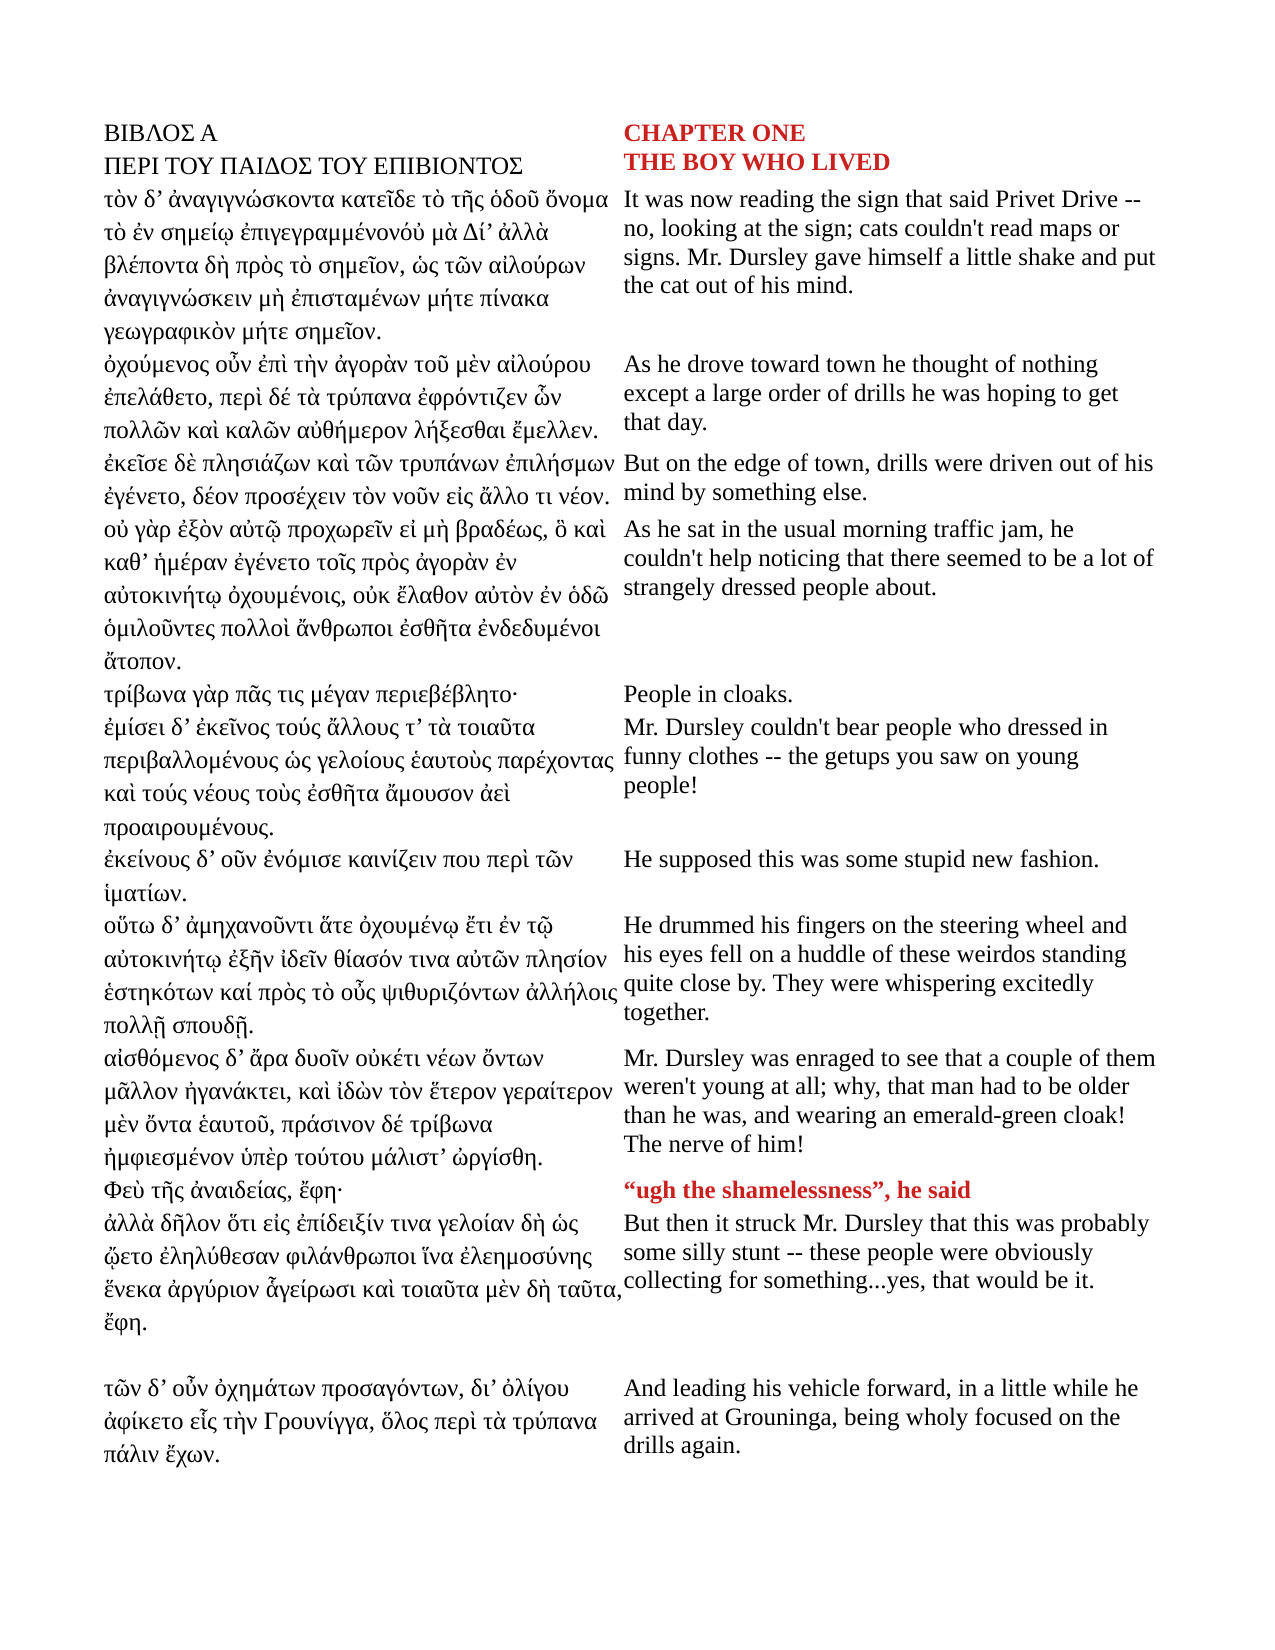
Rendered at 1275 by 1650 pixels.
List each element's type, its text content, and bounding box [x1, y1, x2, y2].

table_cell But then it struck Mr. Dursley that this was probably some silly stunt -- these people were obviously collecting for something...yes, that would be it. [623, 1208, 1157, 1373]
table_cell οὐ γὰρ ἐξὸν αὐτῷ προχωρεῖν εἰ μὴ βραδέως, ὃ καὶ καθ’ ἡμέραν ἐγένετο τοῖς πρὸς ἀγορὰν ἐν αὐτοκινήτῳ ὀχουμένοις, οὐκ ἔλαθον αὐτὸν ἐν ὁδῶ ὁμιλοῦντες πολλοὶ ἄνθρωποι ἐσθῆτα ἐνδεδυμένοι ἄτοπον. [104, 514, 623, 679]
table_cell ἐκείνους δ’ οῦν ἐνόμισε καινίζειν που περὶ τῶν ἱματίων. [104, 845, 623, 911]
table_cell People in cloaks. [623, 680, 1157, 712]
table_cell οὕτω δ’ ἀμηχανοῦντι ἅτε ὀχουμένῳ ἔτι ἐν τῷ αὐτοκινήτῳ ἐξῆν ἰδεῖν θίασόν τινα αὐτῶν πλησίον ἑστηκότων καί πρὸς τὸ οὖς ψιθυριζόντων ἀλλήλοις πολλῇ σπουδῇ. [104, 911, 623, 1043]
table_cell He drummed his fingers on the steering wheel and his eyes fell on a huddle of these weirdos standing quite close by. They were whispering excitedly together. [623, 911, 1157, 1043]
table_header CHAPTER ONE THE BOY WHO LIVED [623, 118, 1157, 184]
table_cell As he drove toward town he thought of nothing except a large order of drills he was hoping to get that day. [623, 349, 1157, 448]
table_cell τὸν δ’ ἀναγιγνώσκοντα κατεῖδε τὸ τῆς ὁδοῦ ὄνομα τὸ ἐν σημείῳ ἐπιγεγραμμένονόὐ μὰ Δί’ ἀλλὰ βλέποντα δὴ πρὸς τὸ σημεῖον, ὡς τῶν αἰλούρων ἀναγιγνώσκειν μὴ ἐπισταμένων μήτε πίνακα γεωγραφικὸν μήτε σημεῖον. [104, 184, 623, 349]
table_cell And leading his vehicle forward, in a little while he arrived at Grouninga, being wholy focused on the drills again. [623, 1373, 1157, 1472]
table_cell τρίβωνα γὰρ πᾶς τις μέγαν περιεβέβλητο· [104, 680, 623, 712]
table_cell ἐκεῖσε δὲ πλησιάζων καὶ τῶν τρυπάνων ἐπιλήσμων ἐγένετο, δέον προσέχειν τὸν νοῦν εἰς ἄλλο τι νέον. [104, 448, 623, 514]
table_cell But on the edge of town, drills were driven out of his mind by something else. [623, 448, 1157, 514]
table_cell As he sat in the usual morning traffic jam, he couldn't help noticing that there seemed to be a lot of strangely dressed people about. [623, 514, 1157, 679]
table_cell Mr. Dursley couldn't bear people who dressed in funny clothes -- the getups you saw on young people! [623, 713, 1157, 844]
table_cell τῶν δ’ οὖν ὀχημάτων προσαγόντων, δι’ ὀλίγου ἀφίκετο εἷς τὴν Γρουνίγγα, ὅλος περὶ τὰ τρύπανα πάλιν ἔχων. [104, 1373, 623, 1472]
table_cell Φεὺ τῆς ἀναιδείας, ἔφη· [104, 1175, 623, 1208]
table_cell He supposed this was some stupid new fashion. [623, 845, 1157, 911]
table_cell ἐμίσει δ’ ἐκεῖνος τούς ἄλλους τ’ τὰ τοιαῦτα περιβαλλομένους ὡς γελοίους ἑαυτοὺς παρέχοντας καὶ τούς νέους τοὺς ἐσθῆτα ἄμουσον ἀεὶ προαιρουμένους. [104, 713, 623, 844]
table_cell It was now reading the sign that said Privet Drive -- no, looking at the sign; cats couldn't read maps or signs. Mr. Dursley gave himself a little shake and put the cat out of his mind. [623, 184, 1157, 349]
table_cell αἰσθόμενος δ’ ἄρα δυοῖν οὐκέτι νέων ὄντων μᾶλλον ἠγανάκτει, καὶ ἰδὼν τὸν ἕτερον γεραίτερον μὲν ὄντα ἑαυτοῦ, πράσινον δέ τρίβωνα ἠμφιεσμένον ὑπὲρ τούτου μάλιστ’ ὠργίσθη. [104, 1043, 623, 1175]
table_cell ἀλλὰ δῆλον ὅτι εἰς ἐπίδειξίν τινα γελοίαν δὴ ὡς ᾤετο ἐληλύθεσαν φιλάνθρωποι ἵνα ἐλεημοσύνης ἕνεκα ἀργύριον ἇγείρωσι καὶ τοιαῦτα μὲν δὴ ταῦτα, ἔφη. [104, 1208, 623, 1373]
table_cell ὀχούμενος οὖν ἐπὶ τὴν ἀγορὰν τοῦ μὲν αἰλούρου ἐπελάθετο, περὶ δέ τὰ τρύπανα ἐφρόντιζεν ὧν πολλῶν καὶ καλῶν αὐθήμερον λήξεσθαι ἔμελλεν. [104, 349, 623, 448]
table_cell Mr. Dursley was enraged to see that a couple of them weren't young at all; why, that man had to be older than he was, and wearing an emerald-green cloak! The nerve of him! [623, 1043, 1157, 1175]
table_cell “ugh the shamelessness”, he said [623, 1175, 1157, 1208]
table_header ΒΙΒΛΟΣ Α ΠΕΡΙ ΤΟΥ ΠΑΙΔΟΣ ΤΟΥ ΕΠΙΒΙΟΝΤΟΣ [104, 118, 623, 184]
